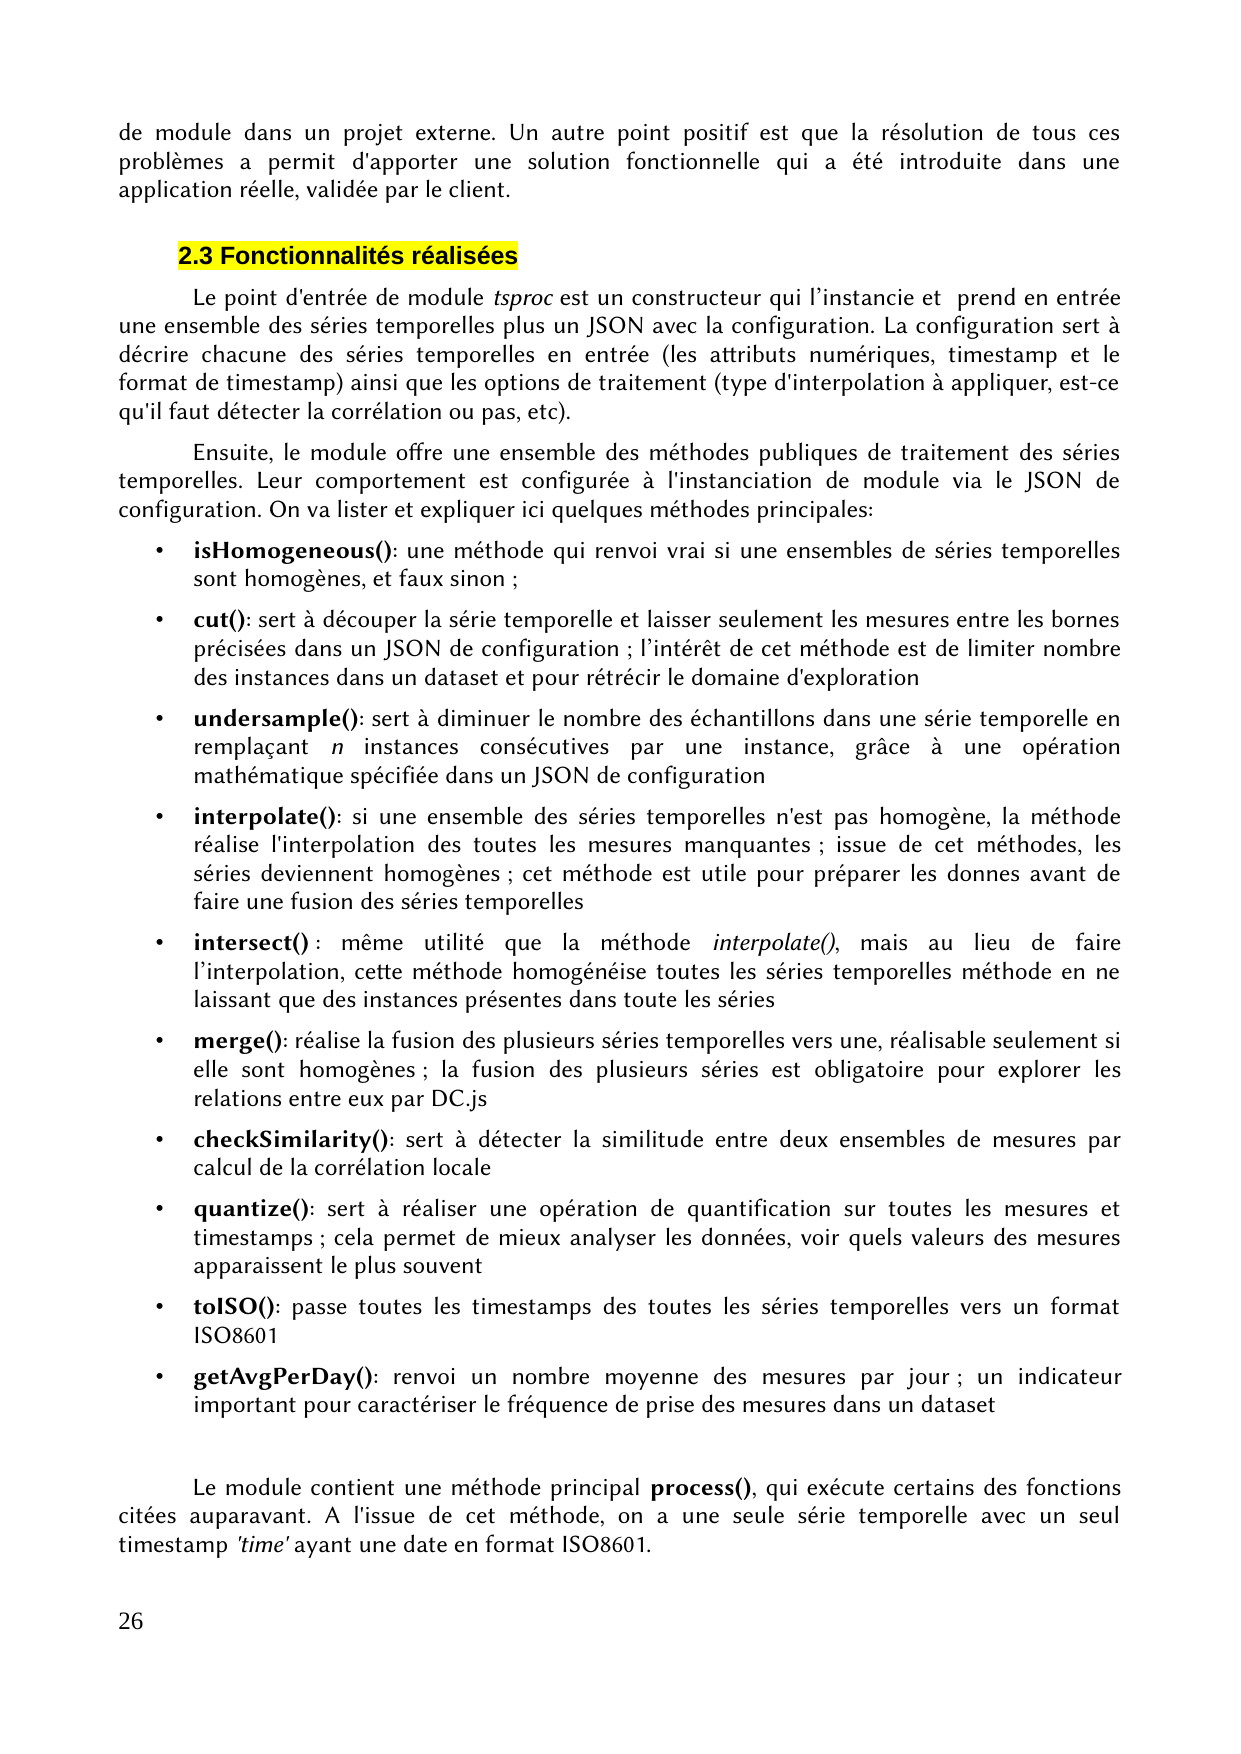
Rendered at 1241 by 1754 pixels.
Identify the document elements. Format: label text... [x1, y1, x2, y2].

list isHomogeneous(): une méthode qui renvoi vrai si une ensembles de séries temporelles sont homogènes, et faux sinon ; [156, 536, 1122, 593]
list getAvgPerDay(): renvoi un nombre moyenne des mesures par jour ; un indicateur important pour caractériser le fréquence de prise des mesures dans un dataset [156, 1362, 1122, 1419]
list interpolate(): si une ensemble des séries temporelles n'est pas homogène, la méthode réalise l'interpolation des toutes les mesures manquantes ; issue de cet méthodes, les séries deviennent homogènes ; cet méthode est utile pour préparer les donnes avant de faire une fusion des séries temporelles [156, 802, 1122, 916]
list cut(): sert à découper la série temporelle et laisser seulement les mesures entre les bornes précisées dans un JSON de configuration ; l’intérêt de cet méthode est de limiter nombre des instances dans un dataset et pour rétrécir le domaine d'exploration [156, 605, 1122, 691]
text Le point d'entrée de module tsproc est un constructeur qui l’instancie et prend en entrée une ensemble des séries temporelles plus un JSON avec la configuration. La configuration sert à décrire chacune des séries temporelles en entrée (les attributs numériques, timestamp et le format de timestamp) ainsi que les options de traitement (type d'interpolation à appliquer, est-ce qu'il faut détecter la corrélation ou pas, etc). [118, 282, 1122, 425]
text de module dans un projet externe. Un autre point positif est que la résolution de tous ces problèmes a permit d'apporter une solution fonctionnelle qui a été introduite dans une application réelle, validée par le client. [118, 118, 1122, 204]
list undersample(): sert à diminuer le nombre des échantillons dans une série temporelle en remplaçant n instances consécutives par une instance, grâce à une opération mathématique spécifiée dans un JSON de configuration [156, 703, 1122, 789]
text Ensuite, le module offre une ensemble des méthodes publiques de traitement des séries temporelles. Leur comportement est configurée à l'instanciation de module via le JSON de configuration. On va lister et expliquer ici quelques méthodes principales: [118, 438, 1122, 523]
subtitle Fonctionnalités réalisées [118, 241, 1122, 270]
list quantize(): sert à réaliser une opération de quantification sur toutes les mesures et timestamps ; cela permet de mieux analyser les données, voir quels valeurs des mesures apparaissent le plus souvent [156, 1194, 1122, 1280]
list intersect() : même utilité que la méthode interpolate(), mais au lieu de faire l’interpolation, cette méthode homogénéise toutes les séries temporelles méthode en ne laissant que des instances présentes dans toute les séries [156, 928, 1122, 1014]
list checkSimilarity(): sert à détecter la similitude entre deux ensembles de mesures par calcul de la corrélation locale [156, 1124, 1122, 1182]
list toISO(): passe toutes les timestamps des toutes les séries temporelles vers un format ISO8601 [156, 1292, 1122, 1349]
list merge(): réalise la fusion des plusieurs séries temporelles vers une, réalisable seulement si elle sont homogènes ; la fusion des plusieurs séries est obligatoire pour explorer les relations entre eux par DC.js [156, 1026, 1122, 1112]
text Le module contient une méthode principal process(), qui exécute certains des fonctions citées auparavant. A l'issue de cet méthode, on a une seule série temporelle avec un seul timestamp 'time' ayant une date en format ISO8601. [118, 1472, 1122, 1558]
